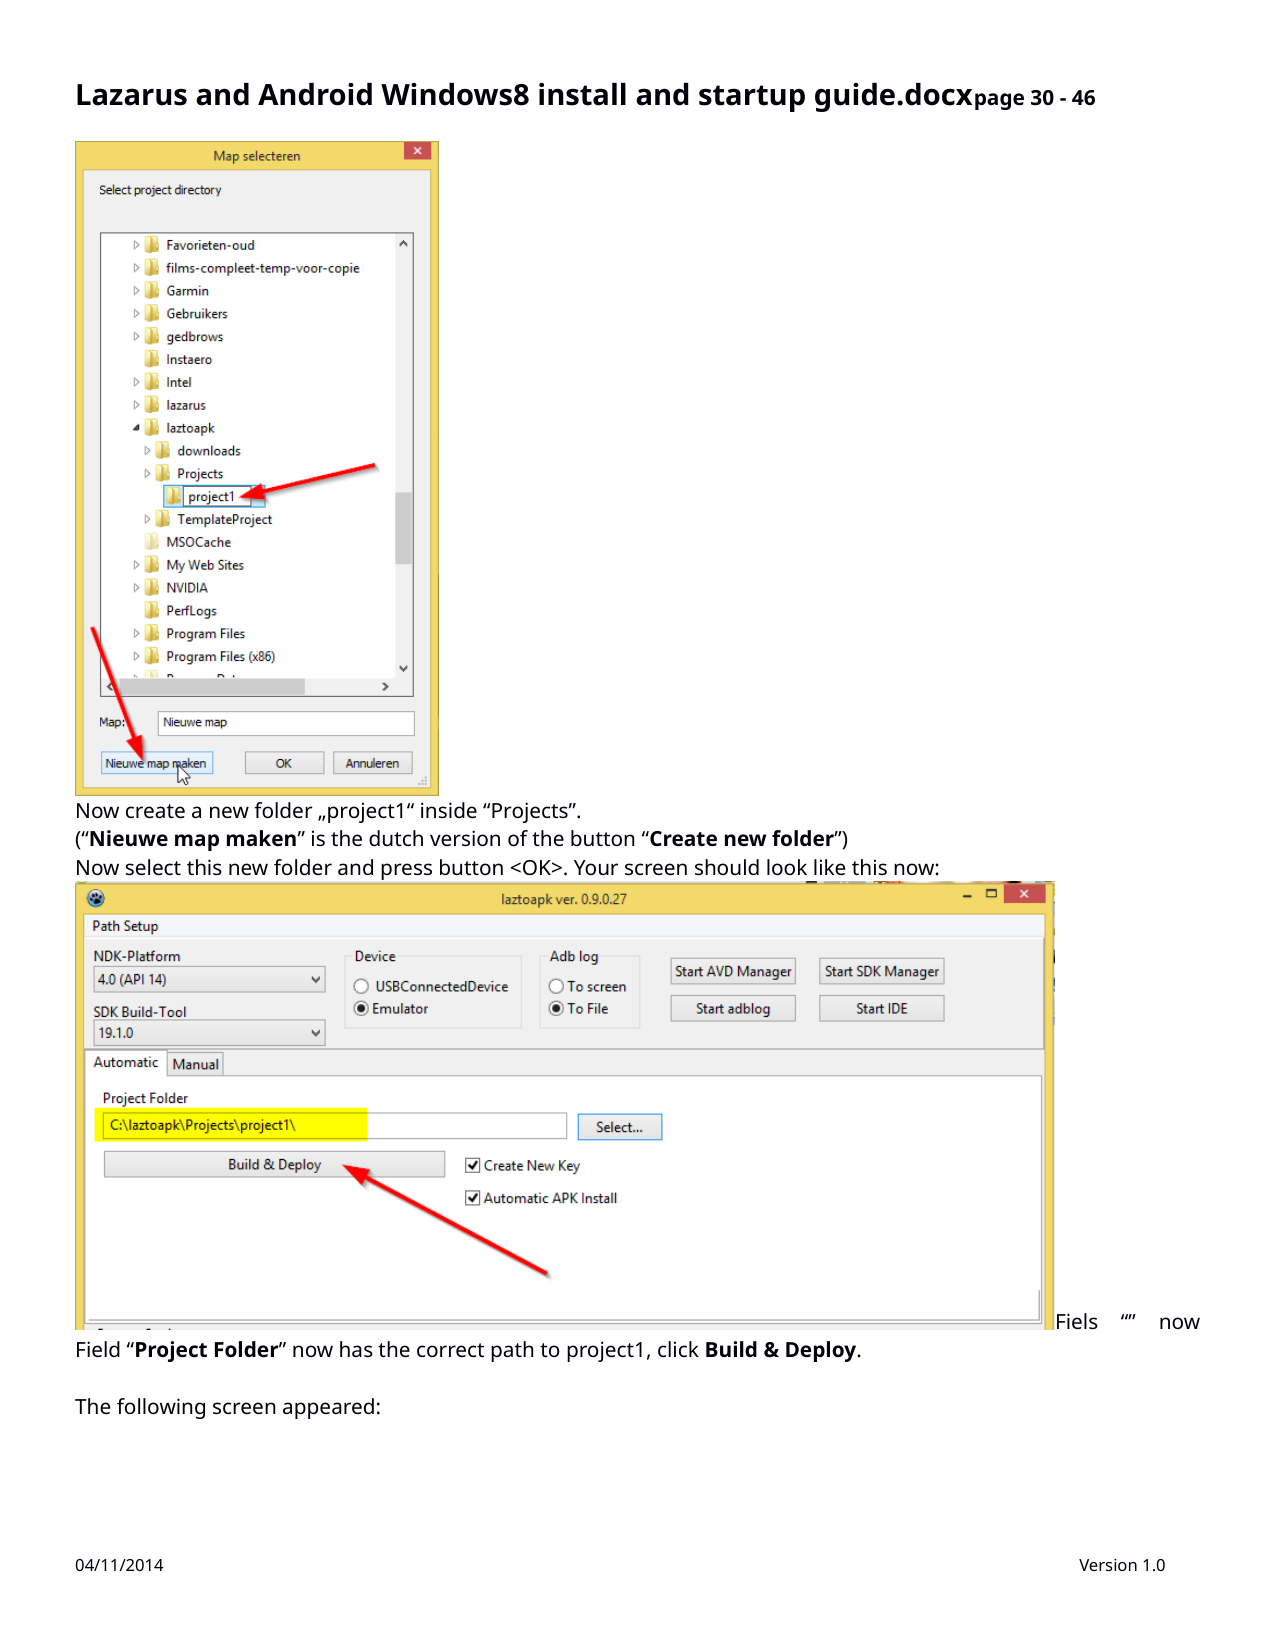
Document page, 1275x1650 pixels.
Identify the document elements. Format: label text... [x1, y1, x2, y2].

picture [75, 881, 1055, 1330]
text (“Nieuwe map maken” is the dutch version of the button “Create new folder”) [75, 824, 1200, 853]
picture [75, 141, 439, 796]
text Fiels “” now Field “Project Folder” now has the correct path to project1, click Build & Deploy. [75, 881, 1200, 1364]
text Now select this new folder and press button <OK>. Your screen should look like this now: [75, 853, 1200, 881]
text Now create a new folder „project1“ inside “Projects”. [75, 796, 1200, 824]
text The following screen appeared: [75, 1392, 1200, 1421]
